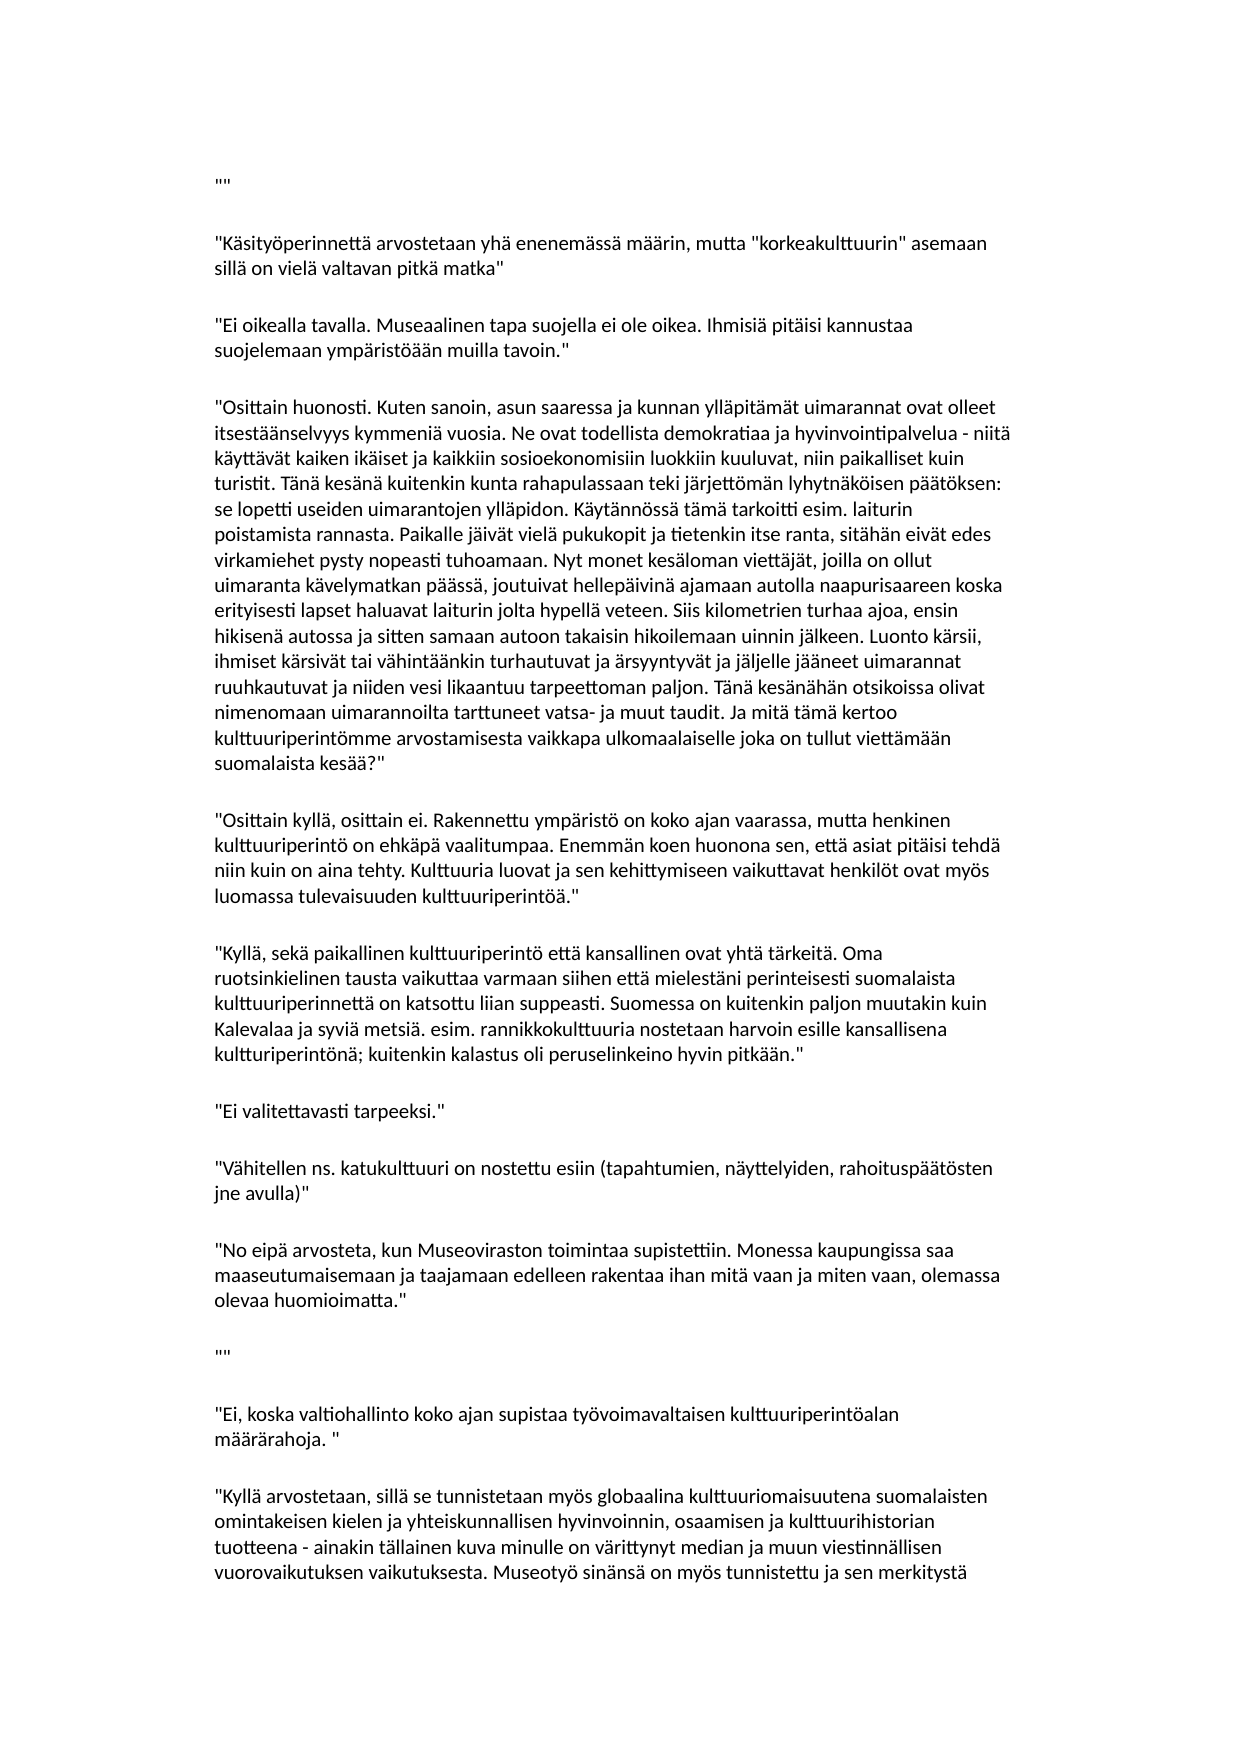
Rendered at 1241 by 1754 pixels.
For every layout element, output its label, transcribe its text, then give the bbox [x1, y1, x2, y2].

table_cell "" [214, 1321, 1028, 1377]
table_cell "Vähitellen ns. katukulttuuri on nostettu esiin (tapahtumien, näyttelyiden, rahoituspäätösten jne avulla)" [214, 1131, 1028, 1213]
table_cell "Osittain kyllä, osittain ei. Rakennettu ympäristö on koko ajan vaarassa, mutta henkinen kulttuuriperintö on ehkäpä vaalitumpaa. Enemmän koen huonona sen, että asiat pitäisi tehdä niin kuin on aina tehty. Kulttuuria luovat ja sen kehittymiseen vaikuttavat henkilöt ovat myös luomassa tulevaisuuden kulttuuriperintöä." [214, 783, 1028, 916]
table_cell "Käsityöperinnettä arvostetaan yhä enenemässä määrin, mutta "korkeakulttuurin" asemaan sillä on vielä valtavan pitkä matka" [214, 207, 1028, 289]
table_cell "No eipä arvosteta, kun Museoviraston toimintaa supistettiin. Monessa kaupungissa saa maaseutumaisemaan ja taajamaan edelleen rakentaa ihan mitä vaan ja miten vaan, olemassa olevaa huomioimatta." [214, 1213, 1028, 1321]
table_cell "Kyllä, sekä paikallinen kulttuuriperintö että kansallinen ovat yhtä tärkeitä. Oma ruotsinkielinen tausta vaikuttaa varmaan siihen että mielestäni perinteisesti suomalaista kulttuuriperinnettä on katsottu liian suppeasti. Suomessa on kuitenkin paljon muutakin kuin Kalevalaa ja syviä metsiä. esim. rannikkokulttuuria nostetaan harvoin esille kansallisena kultturiperintönä; kuitenkin kalastus oli peruselinkeino hyvin pitkään." [214, 916, 1028, 1074]
table_cell "" [214, 150, 1028, 207]
table_cell "Ei, koska valtiohallinto koko ajan supistaa työvoimavaltaisen kulttuuriperintöalan määrärahoja. " [214, 1378, 1028, 1459]
table_cell "Ei valitettavasti tarpeeksi." [214, 1075, 1028, 1131]
table_cell "Osittain huonosti. Kuten sanoin, asun saaressa ja kunnan ylläpitämät uimarannat ovat olleet itsestäänselvyys kymmeniä vuosia. Ne ovat todellista demokratiaa ja hyvinvointipalvelua - niitä käyttävät kaiken ikäiset ja kaikkiin sosioekonomisiin luokkiin kuuluvat, niin paikalliset kuin turistit. Tänä kesänä kuitenkin kunta rahapulassaan teki järjettömän lyhytnäköisen päätöksen: se lopetti useiden uimarantojen ylläpidon. Käytännössä tämä tarkoitti esim. laiturin poistamista rannasta. Paikalle jäivät vielä pukukopit ja tietenkin itse ranta, sitähän eivät edes virkamiehet pysty nopeasti tuhoamaan. Nyt monet kesäloman viettäjät, joilla on ollut uimaranta kävelymatkan päässä, joutuivat hellepäivinä ajamaan autolla naapurisaareen koska erityisesti lapset haluavat laiturin jolta hypellä veteen. Siis kilometrien turhaa ajoa, ensin hikisenä autossa ja sitten samaan autoon takaisin hikoilemaan uinnin jälkeen. Luonto kärsii, ihmiset kärsivät tai vähintäänkin turhautuvat ja ärsyyntyvät ja jäljelle jääneet uimarannat ruuhkautuvat ja niiden vesi likaantuu tarpeettoman paljon. Tänä kesänähän otsikoissa olivat nimenomaan uimarannoilta tarttuneet vatsa- ja muut taudit. Ja mitä tämä kertoo kulttuuriperintömme arvostamisesta vaikkapa ulkomaalaiselle joka on tullut viettämään suomalaista kesää?" [214, 371, 1028, 783]
table_cell "Ei oikealla tavalla. Museaalinen tapa suojella ei ole oikea. Ihmisiä pitäisi kannustaa suojelemaan ympäristöään muilla tavoin." [214, 289, 1028, 371]
table_cell "Kyllä arvostetaan, sillä se tunnistetaan myös globaalina kulttuuriomaisuutena suomalaisten omintakeisen kielen ja yhteiskunnallisen hyvinvoinnin, osaamisen ja kulttuurihistorian tuotteena - ainakin tällainen kuva minulle on värittynyt median ja muun viestinnällisen vuorovaikutuksen vaikutuksesta. Museotyö sinänsä on myös tunnistettu ja sen merkitystä [214, 1460, 1028, 1592]
